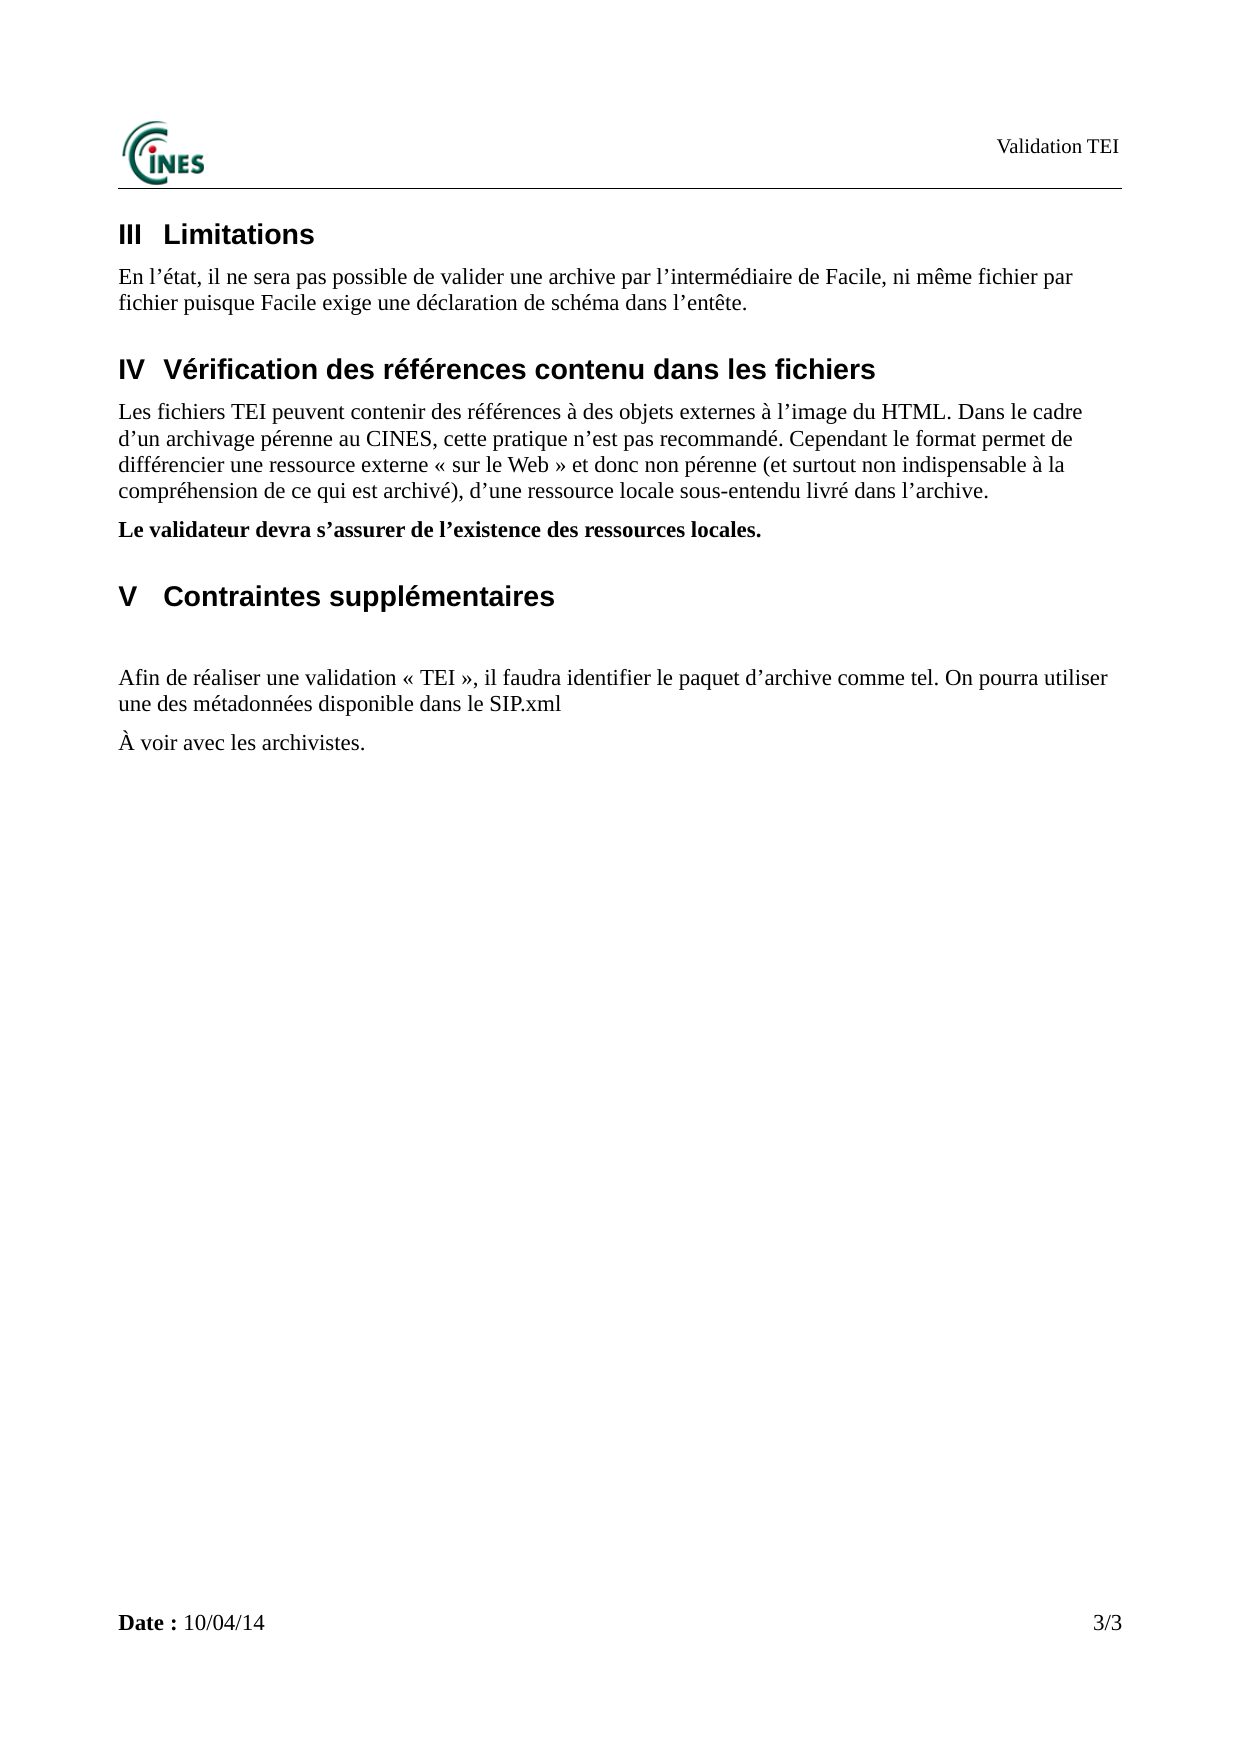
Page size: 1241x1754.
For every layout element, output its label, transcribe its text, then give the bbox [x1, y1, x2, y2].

text Le validateur devra s’assurer de l’existence des ressources locales. [118, 516, 1122, 542]
subtitle Vérification des références contenu dans les fichiers [118, 353, 1122, 386]
subtitle Limitations [118, 218, 1122, 250]
picture [121, 121, 205, 186]
text À voir avec les archivistes. [118, 729, 1122, 756]
text Afin de réaliser une validation « TEI », il faudra identifier le paquet d’archive comme tel. On pourra utiliser une des métadonnées disponible dans le SIP.xml [118, 664, 1122, 717]
subtitle Contraintes supplémentaires [118, 580, 1122, 613]
text Les fichiers TEI peuvent contenir des références à des objets externes à l’image du HTML. Dans le cadre d’un archivage pérenne au CINES, cette pratique n’est pas recommandé. Cependant le format permet de différencier une ressource externe « sur le Web » et donc non pérenne (et surtout non indispensable à la compréhension de ce qui est archivé), d’une ressource locale sous-entendu livré dans l’archive. [118, 398, 1122, 504]
text En l’état, il ne sera pas possible de valider une archive par l’intermédiaire de Facile, ni même fichier par fichier puisque Facile exige une déclaration de schéma dans l’entête. [118, 263, 1122, 316]
